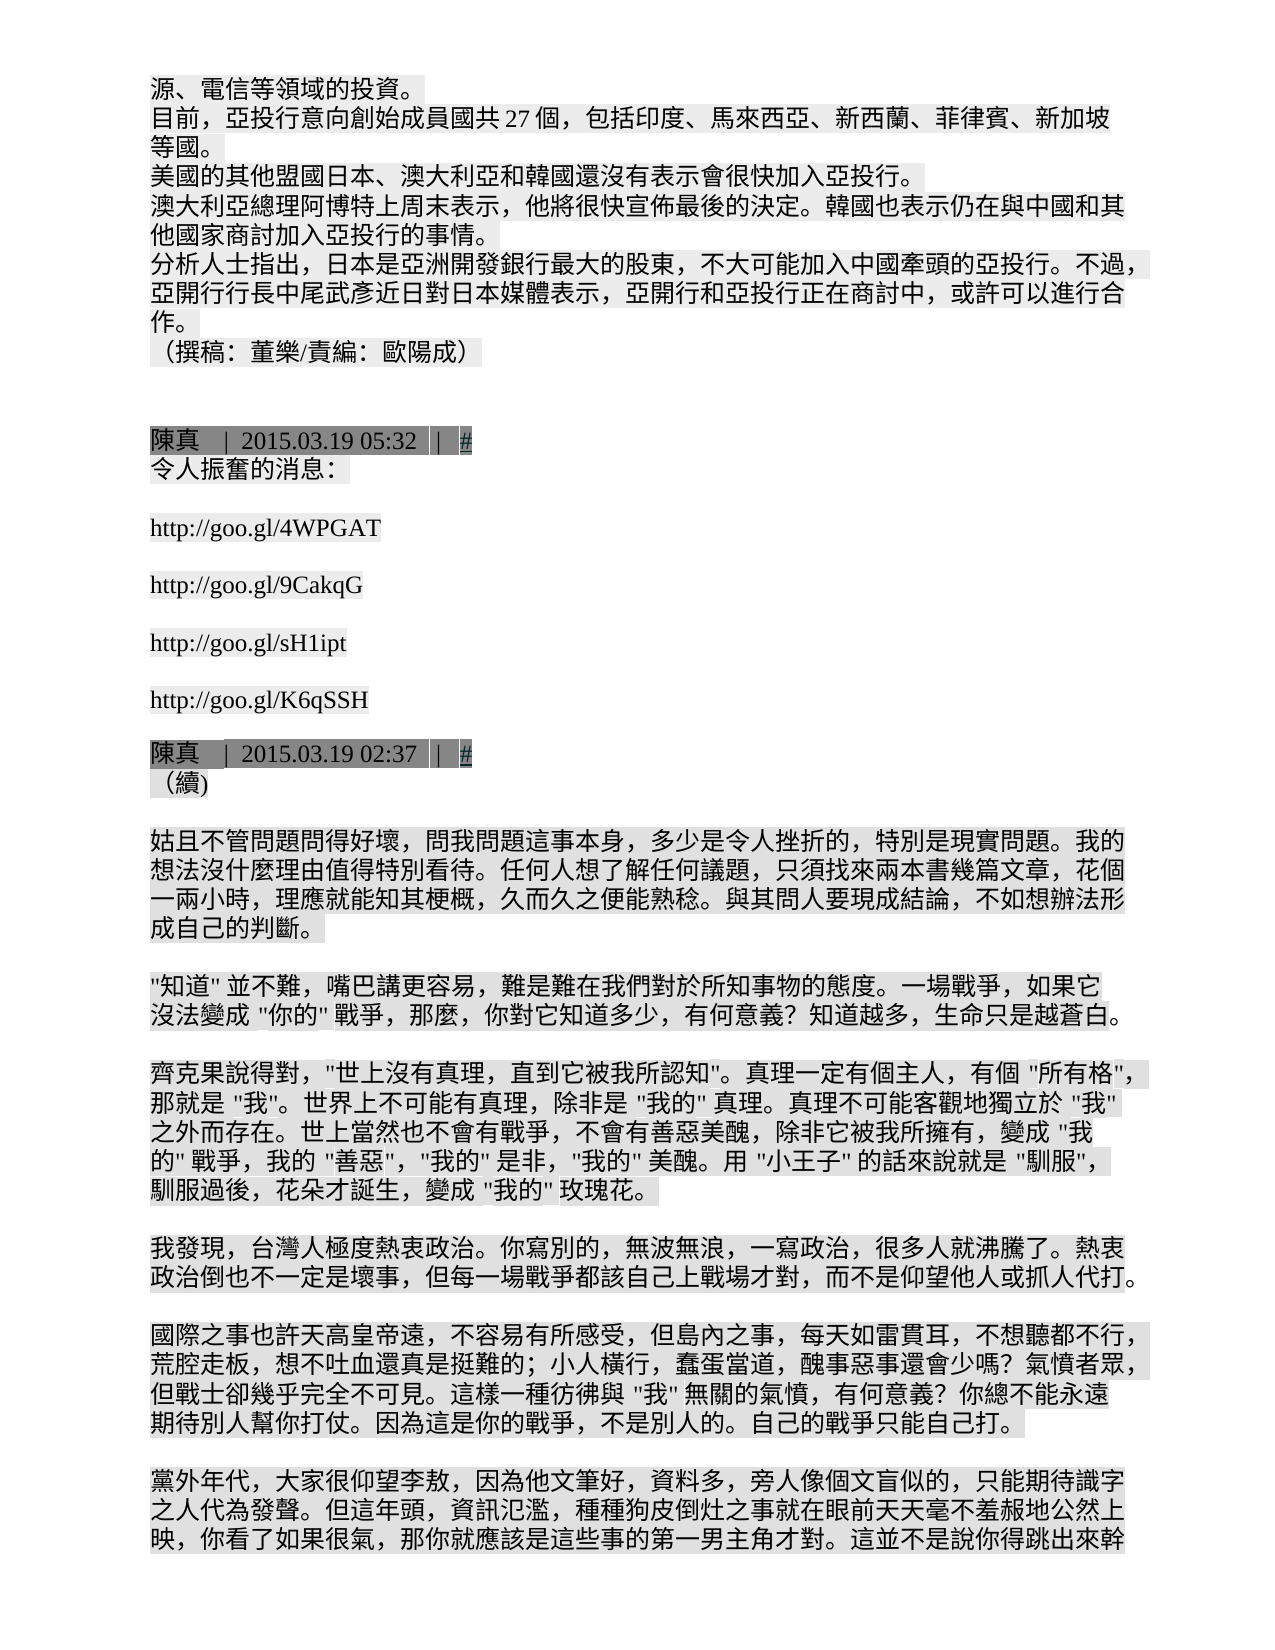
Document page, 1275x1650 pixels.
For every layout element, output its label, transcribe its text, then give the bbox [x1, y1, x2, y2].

text 以下的新聞，大陸去年APEC的整個舉措，開始醱酵。 即便美國氣得跳腳，可是大陸就是給錢、給人、給技術。 一千億美元的亞洲基礎設施投資銀行，大陸直接掏500億美元。 日本是亞洲開發銀行的最大股東，可是所有的政策卻不是日本說的算。 ============================================ 法國、德國和意大利效仿英國有意加盟亞投行 http://goo.gl/IDWdOl 法國、德國和意大利據報同意效仿英國，加入由中國主導的亞洲基礎設施投資銀行（簡稱：亞投行或AIIB）。 《金融時報》說，歐洲這四個國家決定加入亞投行，對美國是一次「重大外交挫敗」。 正在北京訪問的歐盟議會議長馬丁·舒爾茨說，他歡迎這四個歐洲國家加入亞投行， 但是也強調亞投行必須遵守國際通行的標凖。 他說，「我覺得他們加入（亞投行）是好事。如果更多歐盟成員國加入，那就更好。有一點很重要。這種新的組織必須要遵守國家標凖的要求。這是很重要的。」 美國反應 2013年10月，中國國家主席習近平和總理李克強在先後出訪東南亞國家時提出籌建亞投行的設想。 去年底，中國牽頭正式在北京成立亞投行，法定資本1000億美元，以刺激亞洲運輸、能源、電信等領域的投資。 目前，亞投行意向創始成員國共27個，包括印度、馬來西亞、新西蘭、菲律賓、新加坡等國。 美國的其他盟國日本、澳大利亞和韓國還沒有表示會很快加入亞投行。 澳大利亞總理阿博特上周末表示，他將很快宣佈最後的決定。韓國也表示仍在與中國和其他國家商討加入亞投行的事情。 分析人士指出，日本是亞洲開發銀行最大的股東，不大可能加入中國牽頭的亞投行。不過，亞開行行長中尾武彥近日對日本媒體表示，亞開行和亞投行正在商討中，或許可以進行合作。 （撰稿：董樂/責編：歐陽成） [150, 75, 1125, 367]
text 陳真 | 2015.03.19 02:37 | # [150, 739, 1125, 769]
text （續) 姑且不管問題問得好壞，問我問題這事本身，多少是令人挫折的，特別是現實問題。我的想法沒什麼理由值得特別看待。任何人想了解任何議題，只須找來兩本書幾篇文章，花個一兩小時，理應就能知其梗概，久而久之便能熟稔。與其問人要現成結論，不如想辦法形成自己的判斷。 "知道" 並不難，嘴巴講更容易，難是難在我們對於所知事物的態度。一場戰爭，如果它沒法變成 "你的" 戰爭，那麼，你對它知道多少，有何意義？知道越多，生命只是越蒼白。 齊克果說得對，"世上沒有真理，直到它被我所認知"。真理一定有個主人，有個 "所有格"，那就是 "我"。世界上不可能有真理，除非是 "我的" 真理。真理不可能客觀地獨立於 "我" 之外而存在。世上當然也不會有戰爭，不會有善惡美醜，除非它被我所擁有，變成 "我的" 戰爭，我的 "善惡"，"我的" 是非，"我的" 美醜。用 "小王子" 的話來說就是 "馴服"，馴服過後，花朵才誕生，變成 "我的" 玫瑰花。 我發現，台灣人極度熱衷政治。你寫別的，無波無浪，一寫政治，很多人就沸騰了。熱衷政治倒也不一定是壞事，但每一場戰爭都該自己上戰場才對，而不是仰望他人或抓人代打。 國際之事也許天高皇帝遠，不容易有所感受，但島內之事，每天如雷貫耳，不想聽都不行，荒腔走板，想不吐血還真是挺難的；小人橫行，蠢蛋當道，醜事惡事還會少嗎？氣憤者眾，但戰士卻幾乎完全不可見。這樣一種彷彿與 "我" 無關的氣憤，有何意義？你總不能永遠期待別人幫你打仗。因為這是你的戰爭，不是別人的。自己的戰爭只能自己打。 黨外年代，大家很仰望李敖，因為他文筆好，資料多，旁人像個文盲似的，只能期待識字之人代為發聲。但這年頭，資訊氾濫，種種狗皮倒灶之事就在眼前天天毫不羞赧地公然上映，你看了如果很氣，那你就應該是這些事的第一男主角才對。這並不是說你得跳出來幹些什麼才行，這是說你總得認清一件事：談論真理談論戰爭談論政治是沒有意義的，除非它變成 "你的" 真理 "你的" 戰爭 "你的" 政治。 很多馬文才類型的人很愛當什麼意見領袖，寫個臉書，講些低能的蠢話鳥話，然後媒體就大書特書，弄得像回事兒。二三十年前我也被迫當過一陣子這樣的 "領袖"，但我並不笨，至少不會笨到以此為榮；"領袖" 對我來說，是一種負面標籤，意味著智能不足、美感低落。 我若是領袖，那我始終只領導一個人，那就是我自己。我有我的戰爭要打，你也應該有你自己的。我的不可能變成你的，就好像我的夢不可能變成妳的夢一樣。 [150, 769, 1125, 1554]
text 令人振奮的消息： http://goo.gl/4WPGAT http://goo.gl/9CakqG http://goo.gl/sH1ipt http://goo.gl/K6qSSH [150, 455, 1125, 714]
text 陳真 | 2015.03.19 05:32 | # [150, 426, 1125, 455]
